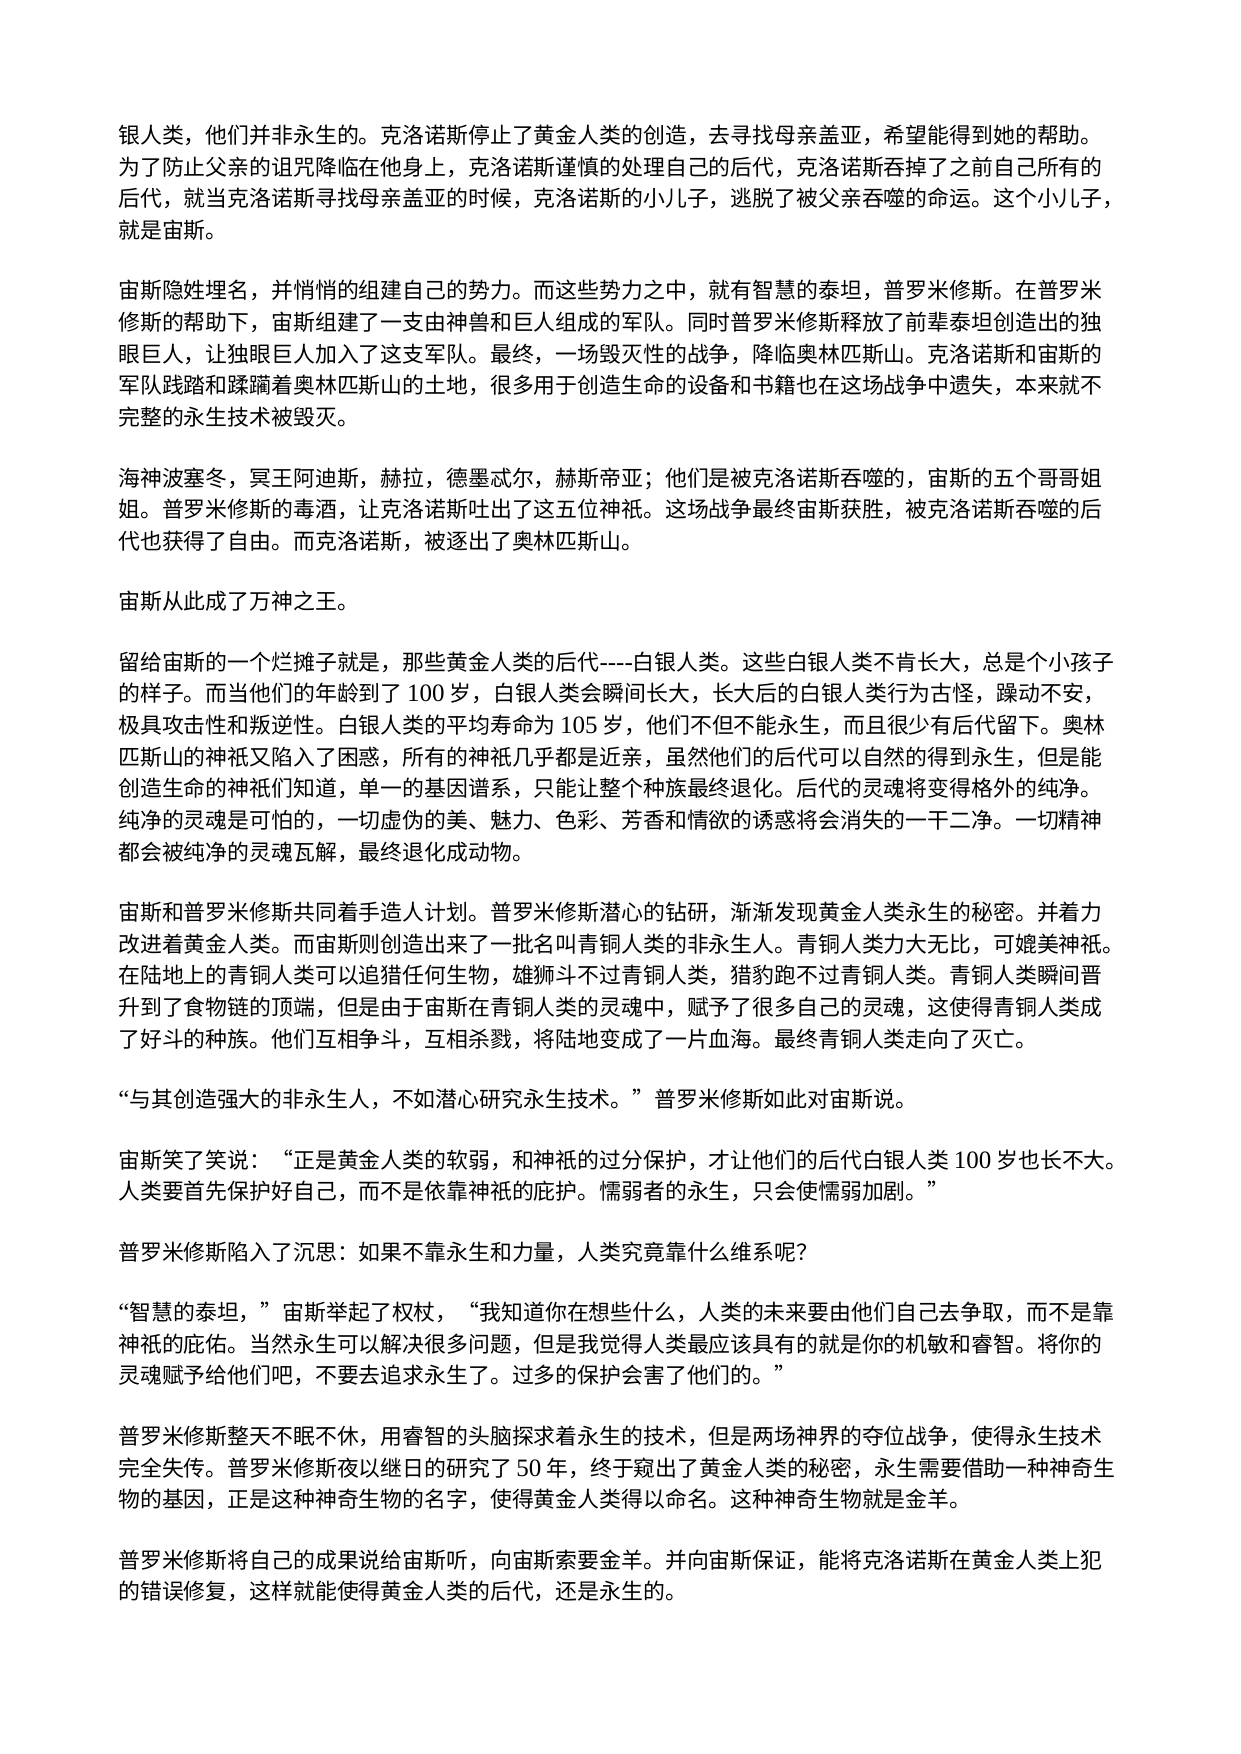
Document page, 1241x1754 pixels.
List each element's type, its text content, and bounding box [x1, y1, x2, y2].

text 普罗米修斯陷入了沉思：如果不靠永生和力量，人类究竟靠什么维系呢？ [118, 1235, 1122, 1266]
text 银人类，他们并非永生的。克洛诺斯停止了黄金人类的创造，去寻找母亲盖亚，希望能得到她的帮助。为了防止父亲的诅咒降临在他身上，克洛诺斯谨慎的处理自己的后代，克洛诺斯吞掉了之前自己所有的后代，就当克洛诺斯寻找母亲盖亚的时候，克洛诺斯的小儿子，逃脱了被父亲吞噬的命运。这个小儿子，就是宙斯。 [118, 118, 1122, 245]
text 宙斯笑了笑说：“正是黄金人类的软弱，和神祇的过分保护，才让他们的后代白银人类100岁也长不大。人类要首先保护好自己，而不是依靠神祇的庇护。懦弱者的永生，只会使懦弱加剧。” [118, 1143, 1122, 1206]
text 普罗米修斯整天不眠不休，用睿智的头脑探求着永生的技术，但是两场神界的夺位战争，使得永生技术完全失传。普罗米修斯夜以继日的研究了50年，终于窥出了黄金人类的秘密，永生需要借助一种神奇生物的基因，正是这种神奇生物的名字，使得黄金人类得以命名。这种神奇生物就是金羊。 [118, 1419, 1122, 1514]
text “智慧的泰坦，”宙斯举起了权杖，“我知道你在想些什么，人类的未来要由他们自己去争取，而不是靠神祇的庇佑。当然永生可以解决很多问题，但是我觉得人类最应该具有的就是你的机敏和睿智。将你的灵魂赋予给他们吧，不要去追求永生了。过多的保护会害了他们的。” [118, 1295, 1122, 1390]
text 海神波塞冬，冥王阿迪斯，赫拉，德墨忒尔，赫斯帝亚；他们是被克洛诺斯吞噬的，宙斯的五个哥哥姐姐。普罗米修斯的毒酒，让克洛诺斯吐出了这五位神祇。这场战争最终宙斯获胜，被克洛诺斯吞噬的后代也获得了自由。而克洛诺斯，被逐出了奥林匹斯山。 [118, 461, 1122, 556]
text 宙斯从此成了万神之王。 [118, 584, 1122, 616]
text 宙斯隐姓埋名，并悄悄的组建自己的势力。而这些势力之中，就有智慧的泰坦，普罗米修斯。在普罗米修斯的帮助下，宙斯组建了一支由神兽和巨人组成的军队。同时普罗米修斯释放了前辈泰坦创造出的独眼巨人，让独眼巨人加入了这支军队。最终，一场毁灭性的战争，降临奥林匹斯山。克洛诺斯和宙斯的军队践踏和蹂躏着奥林匹斯山的土地，很多用于创造生命的设备和书籍也在这场战争中遗失，本来就不完整的永生技术被毁灭。 [118, 273, 1122, 432]
text 宙斯和普罗米修斯共同着手造人计划。普罗米修斯潜心的钻研，渐渐发现黄金人类永生的秘密。并着力改进着黄金人类。而宙斯则创造出来了一批名叫青铜人类的非永生人。青铜人类力大无比，可媲美神祇。在陆地上的青铜人类可以追猎任何生物，雄狮斗不过青铜人类，猎豹跑不过青铜人类。青铜人类瞬间晋升到了食物链的顶端，但是由于宙斯在青铜人类的灵魂中，赋予了很多自己的灵魂，这使得青铜人类成了好斗的种族。他们互相争斗，互相杀戮，将陆地变成了一片血海。最终青铜人类走向了灭亡。 [118, 895, 1122, 1053]
text “与其创造强大的非永生人，不如潜心研究永生技术。”普罗米修斯如此对宙斯说。 [118, 1082, 1122, 1114]
text 留给宙斯的一个烂摊子就是，那些黄金人类的后代----白银人类。这些白银人类不肯长大，总是个小孩子的样子。而当他们的年龄到了100岁，白银人类会瞬间长大，长大后的白银人类行为古怪，躁动不安，极具攻击性和叛逆性。白银人类的平均寿命为105岁，他们不但不能永生，而且很少有后代留下。奥林匹斯山的神祇又陷入了困惑，所有的神祇几乎都是近亲，虽然他们的后代可以自然的得到永生，但是能创造生命的神祇们知道，单一的基因谱系，只能让整个种族最终退化。后代的灵魂将变得格外的纯净。纯净的灵魂是可怕的，一切虚伪的美、魅力、色彩、芳香和情欲的诱惑将会消失的一干二净。一切精神都会被纯净的灵魂瓦解，最终退化成动物。 [118, 645, 1122, 866]
text 普罗米修斯将自己的成果说给宙斯听，向宙斯索要金羊。并向宙斯保证，能将克洛诺斯在黄金人类上犯的错误修复，这样就能使得黄金人类的后代，还是永生的。 [118, 1543, 1122, 1606]
